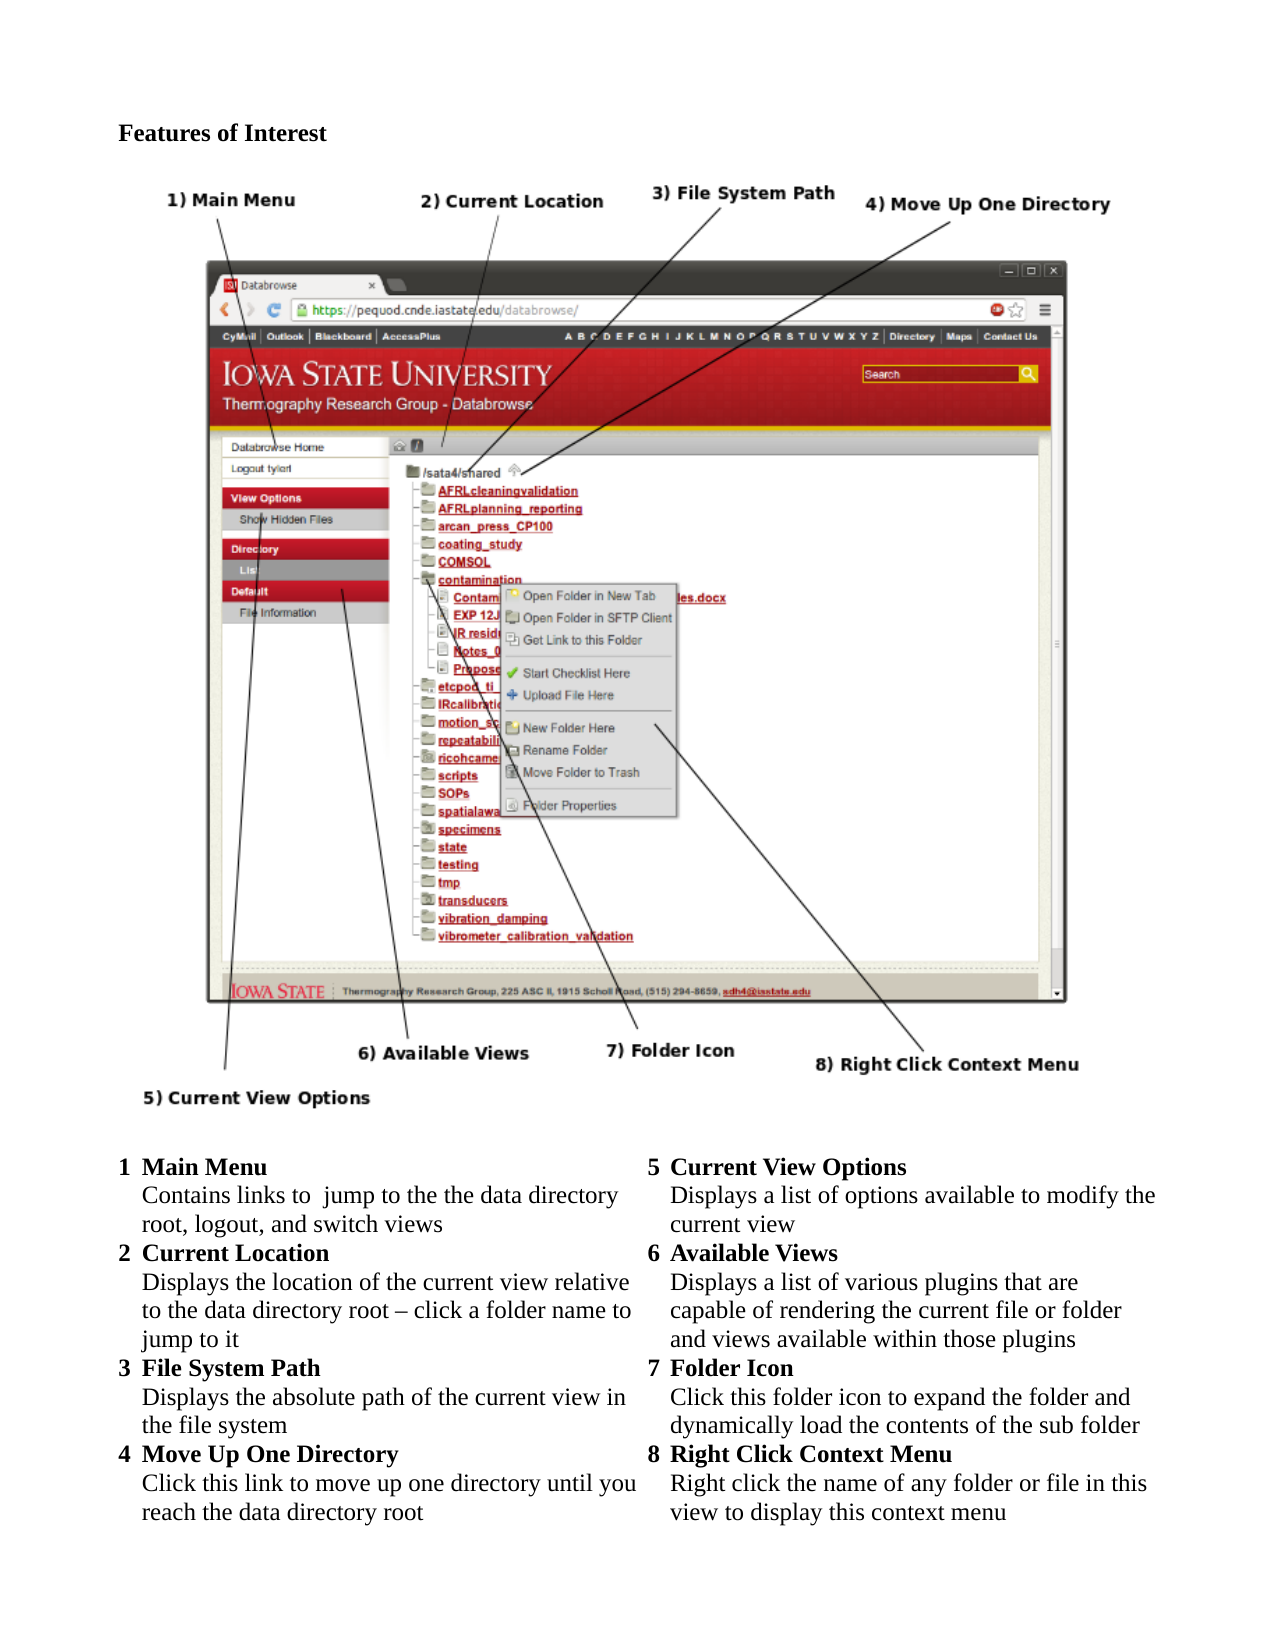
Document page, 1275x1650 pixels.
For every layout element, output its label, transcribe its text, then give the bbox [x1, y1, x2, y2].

table_cell Move Up One Directory Click this link to move up one directory until you reach the data directory root [142, 1439, 637, 1525]
table_header 1 [118, 1152, 142, 1238]
table_cell Current Location Displays the location of the current view relative to the data directory root – click a folder name to jump to it [142, 1238, 637, 1353]
table_cell 7 [638, 1353, 670, 1439]
table_cell 6 [638, 1238, 670, 1353]
table_cell Available Views Displays a list of various plugins that are capable of rendering the current file or folder and views available within those plugins [670, 1238, 1157, 1353]
table_cell 2 [118, 1238, 142, 1353]
table_header 5 [638, 1152, 670, 1238]
table_cell 3 [118, 1353, 142, 1439]
table_header Main Menu Contains links to jump to the the data directory root, logout, and switch views [142, 1152, 637, 1238]
table_cell 4 [118, 1439, 142, 1525]
table_header Current View Options Displays a list of options available to modify the current view [670, 1152, 1157, 1238]
table_cell Folder Icon Click this folder icon to expand the folder and dynamically load the contents of the sub folder [670, 1353, 1157, 1439]
text Features of Interest [118, 118, 1157, 147]
table_cell Right Click Context Menu Right click the name of any folder or file in this view to display this context menu [670, 1439, 1157, 1525]
table_cell 8 [638, 1439, 670, 1525]
picture [118, 159, 1157, 1111]
table_cell File System Path Displays the absolute path of the current view in the file system [142, 1353, 637, 1439]
